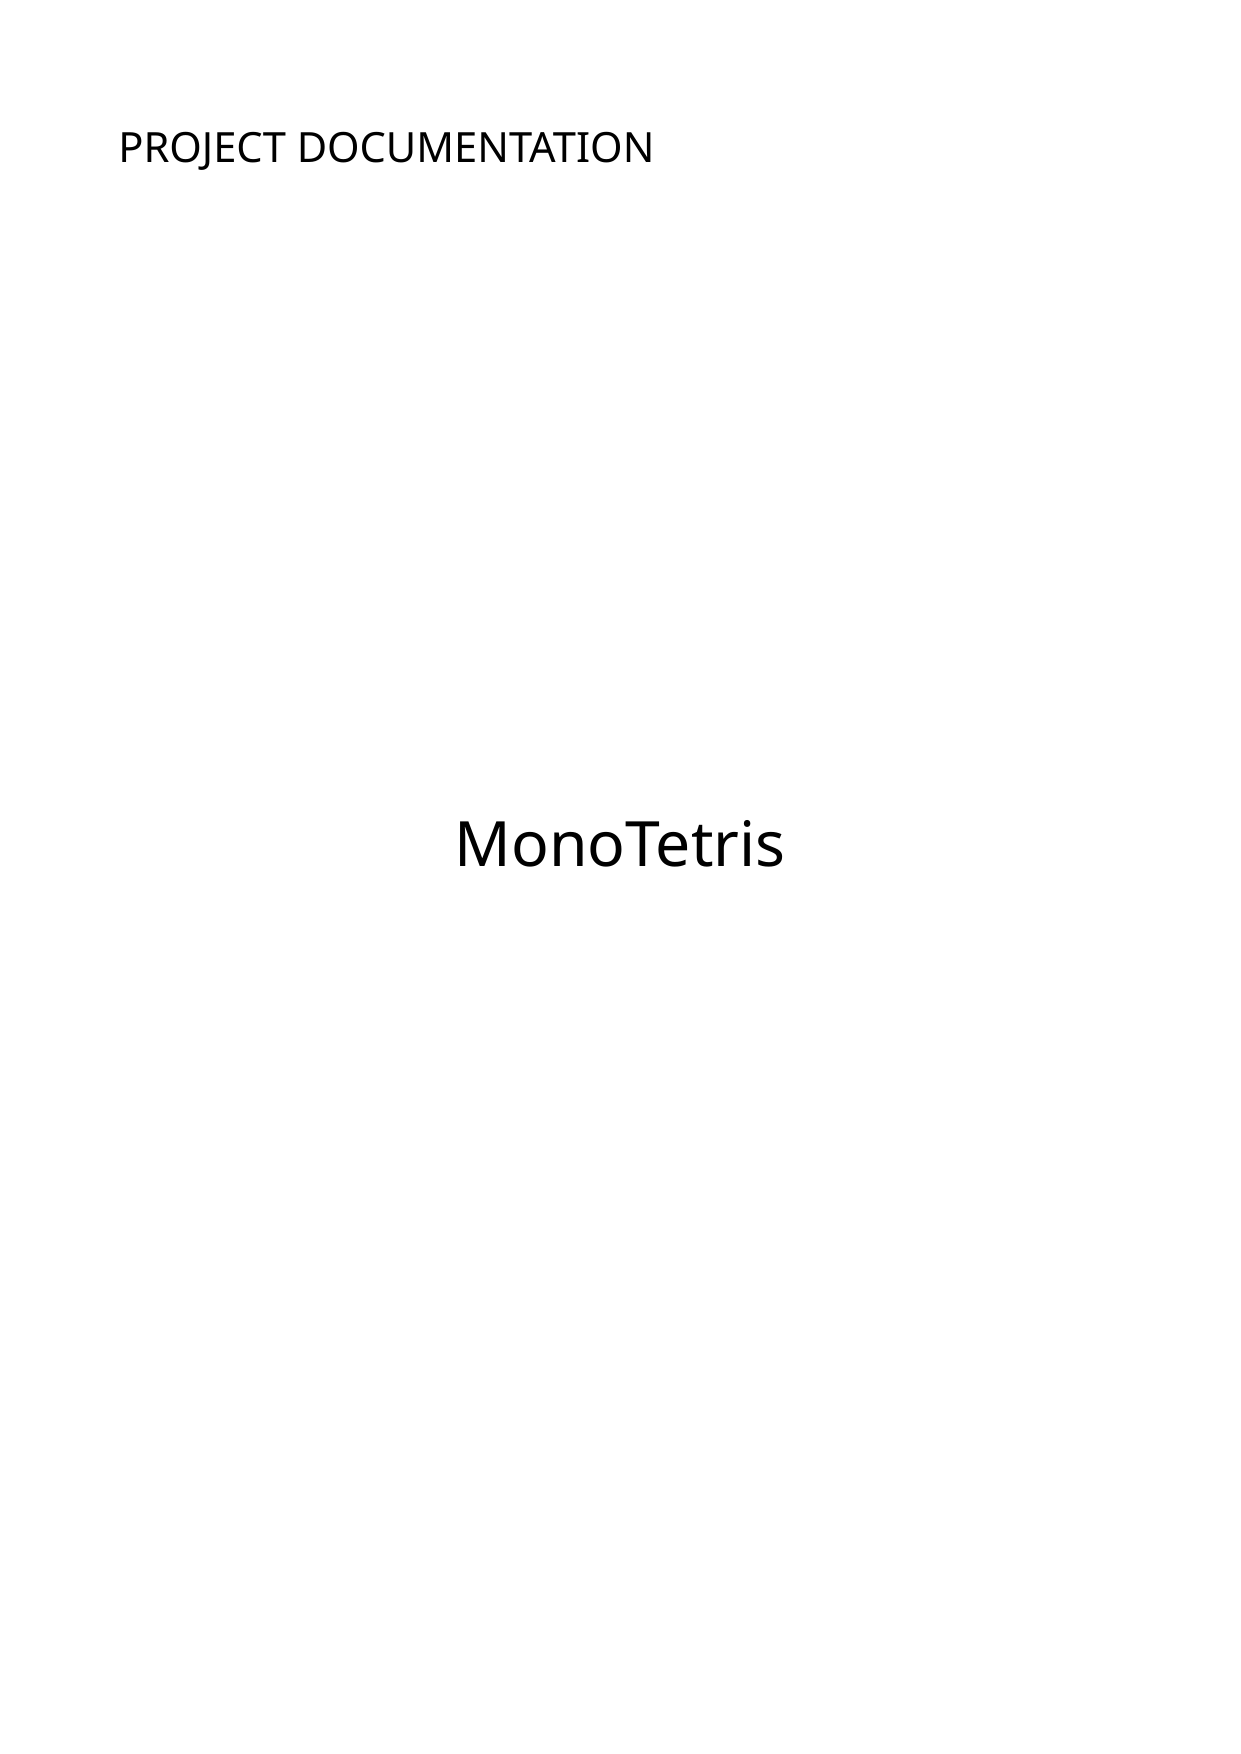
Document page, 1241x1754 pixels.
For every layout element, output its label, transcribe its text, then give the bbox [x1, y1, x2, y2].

text PROJECT DOCUMENTATION [118, 118, 1122, 175]
text MonoTetris [118, 799, 1122, 884]
